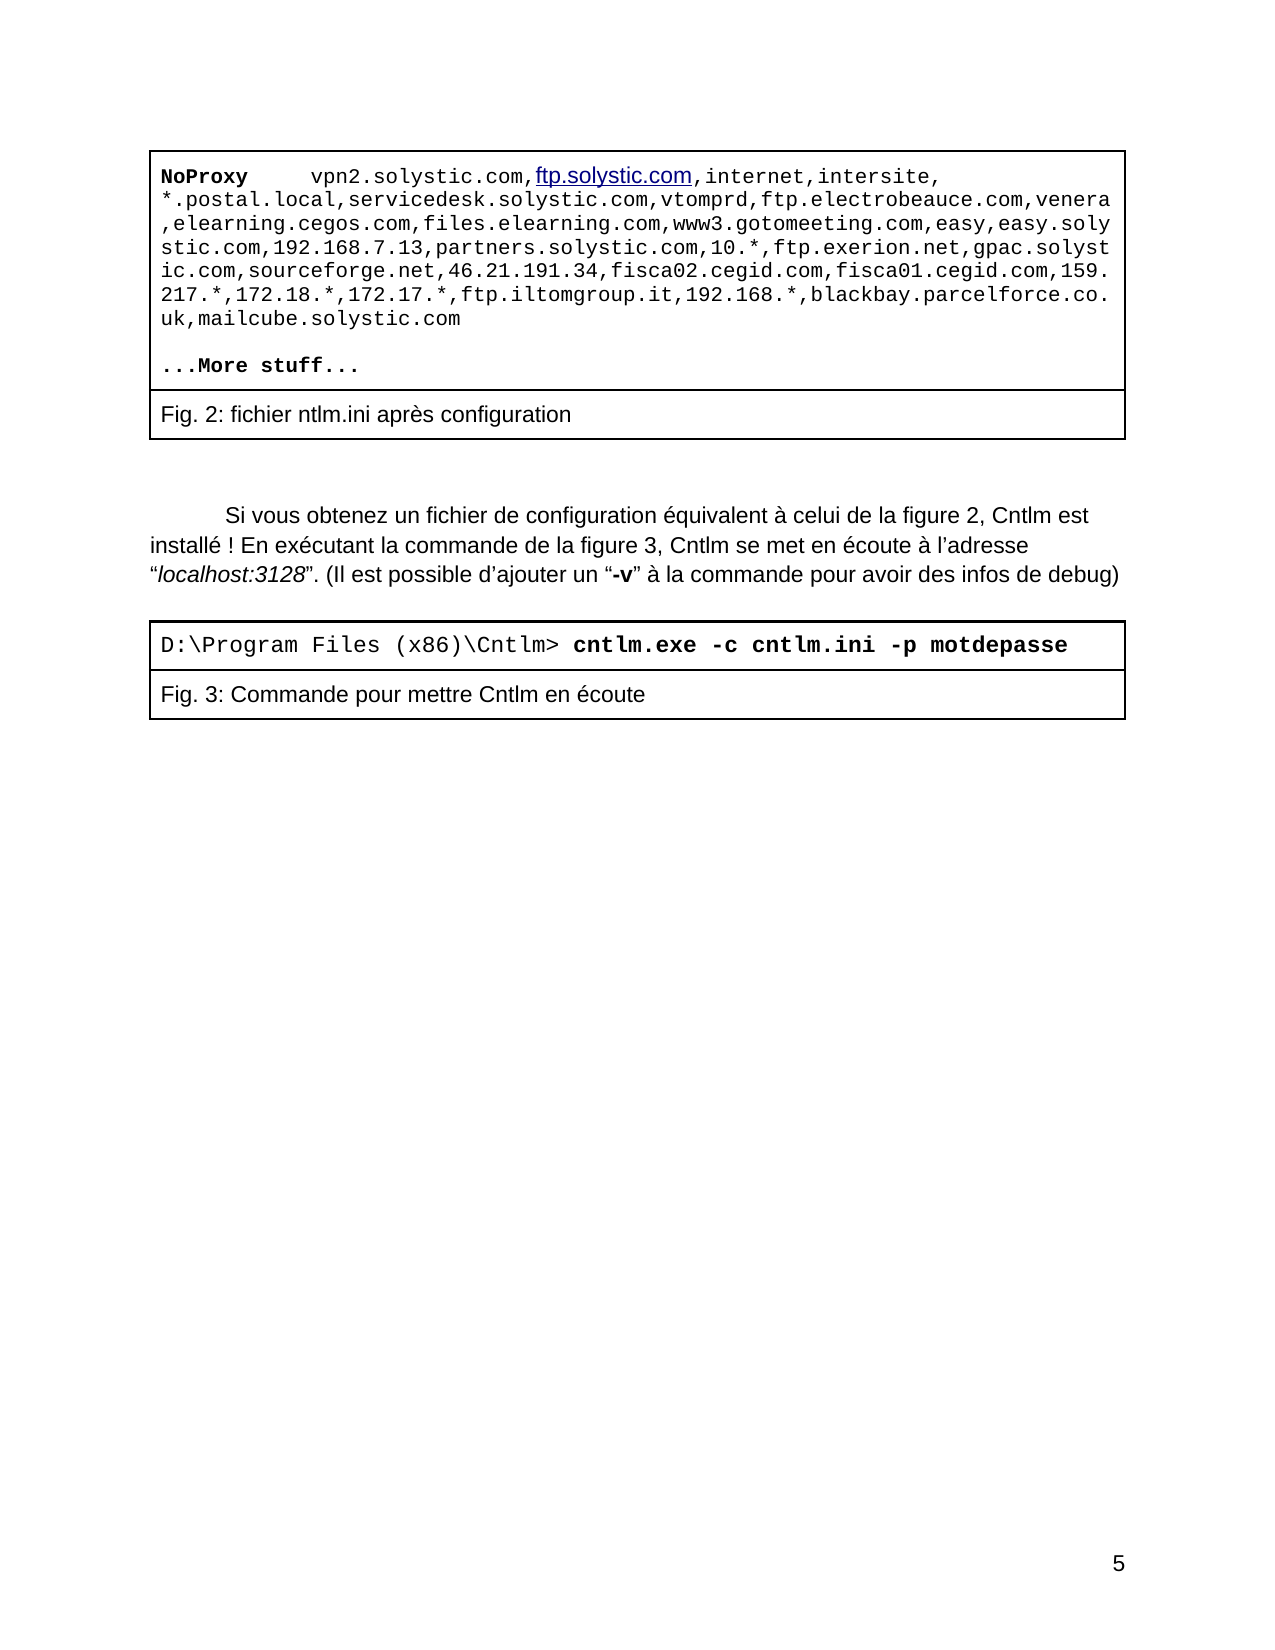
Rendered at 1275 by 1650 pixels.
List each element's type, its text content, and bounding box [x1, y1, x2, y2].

text Si vous obtenez un fichier de configuration équivalent à celui de la figure 2, Cntlm est installé ! En exécutant la commande de la figure 3, Cntlm se met en écoute à l’adresse “localhost:3128”. (Il est possible d’ajouter un “-v” à la commande pour avoir des infos de debug) [150, 503, 1125, 587]
table_header NoProxy vpn2.solystic.com,ftp.solystic.com,internet,intersite, *.postal.local,servicedesk.solystic.com,vtomprd,ftp.electrobeauce.com,venera,elearning.cegos.com,files.elearning.com,www3.gotomeeting.com,easy,easy.solystic.com,192.168.7.13,partners.solystic.com,10.*,ftp.exerion.net,gpac.solystic.com,sourceforge.net,46.21.191.34,fisca02.cegid.com,fisca01.cegid.com,159.217.*,172.18.*,172.17.*,ftp.iltomgroup.it,192.168.*,blackbay.parcelforce.co.uk,mailcube.solystic.com ...More stuff... [151, 152, 1124, 389]
table_cell Fig. 2: fichier ntlm.ini après configuration [151, 391, 1124, 438]
table_cell Fig. 3: Commande pour mettre Cntlm en écoute [151, 671, 1124, 718]
table_header D:\Program Files (x86)\Cntlm> cntlm.exe -c cntlm.ini -p motdepasse [151, 623, 1124, 669]
